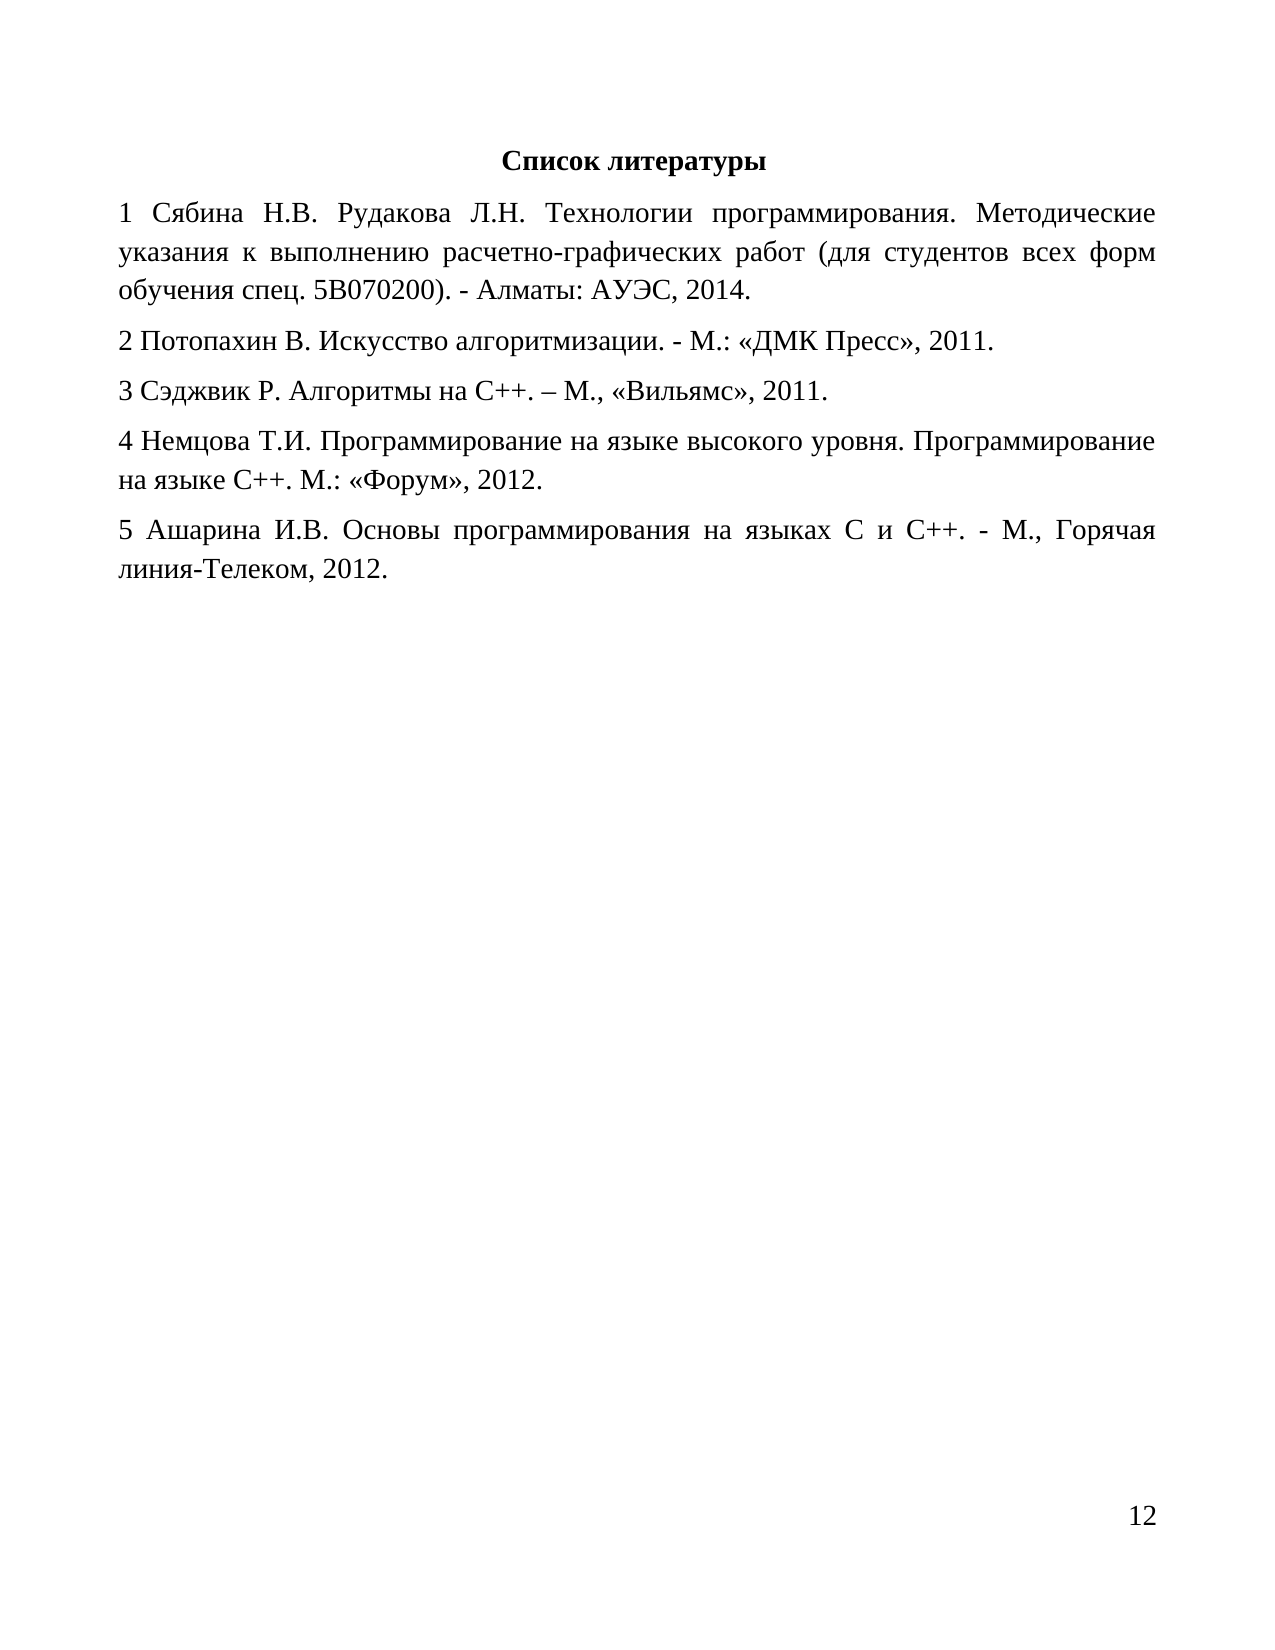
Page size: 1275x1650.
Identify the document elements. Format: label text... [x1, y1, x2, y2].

text 3 Сэджвик Р. Алгоритмы на С++. – М., «Вильямс», 2011. [118, 373, 1157, 407]
subtitle Список литературы [118, 143, 1157, 177]
text 5 Ашарина И.В. Основы программирования на языках С и С++. - М., Горячая линия-Телеком, 2012. [118, 512, 1157, 584]
text 4 Немцова Т.И. Программирование на языке высокого уровня. Программирование на языке С++. М.: «Форум», 2012. [118, 423, 1157, 496]
text 2 Потопахин В. Искусство алгоритмизации. - М.: «ДМК Пресс», 2011. [118, 323, 1157, 356]
text 1 Сябина Н.В. Рудакова Л.Н. Технологии программирования. Методические указания к выполнению расчетно-графических работ (для студентов всех форм обучения спец. 5В070200). - Алматы: АУЭС, 2014. [118, 195, 1157, 306]
